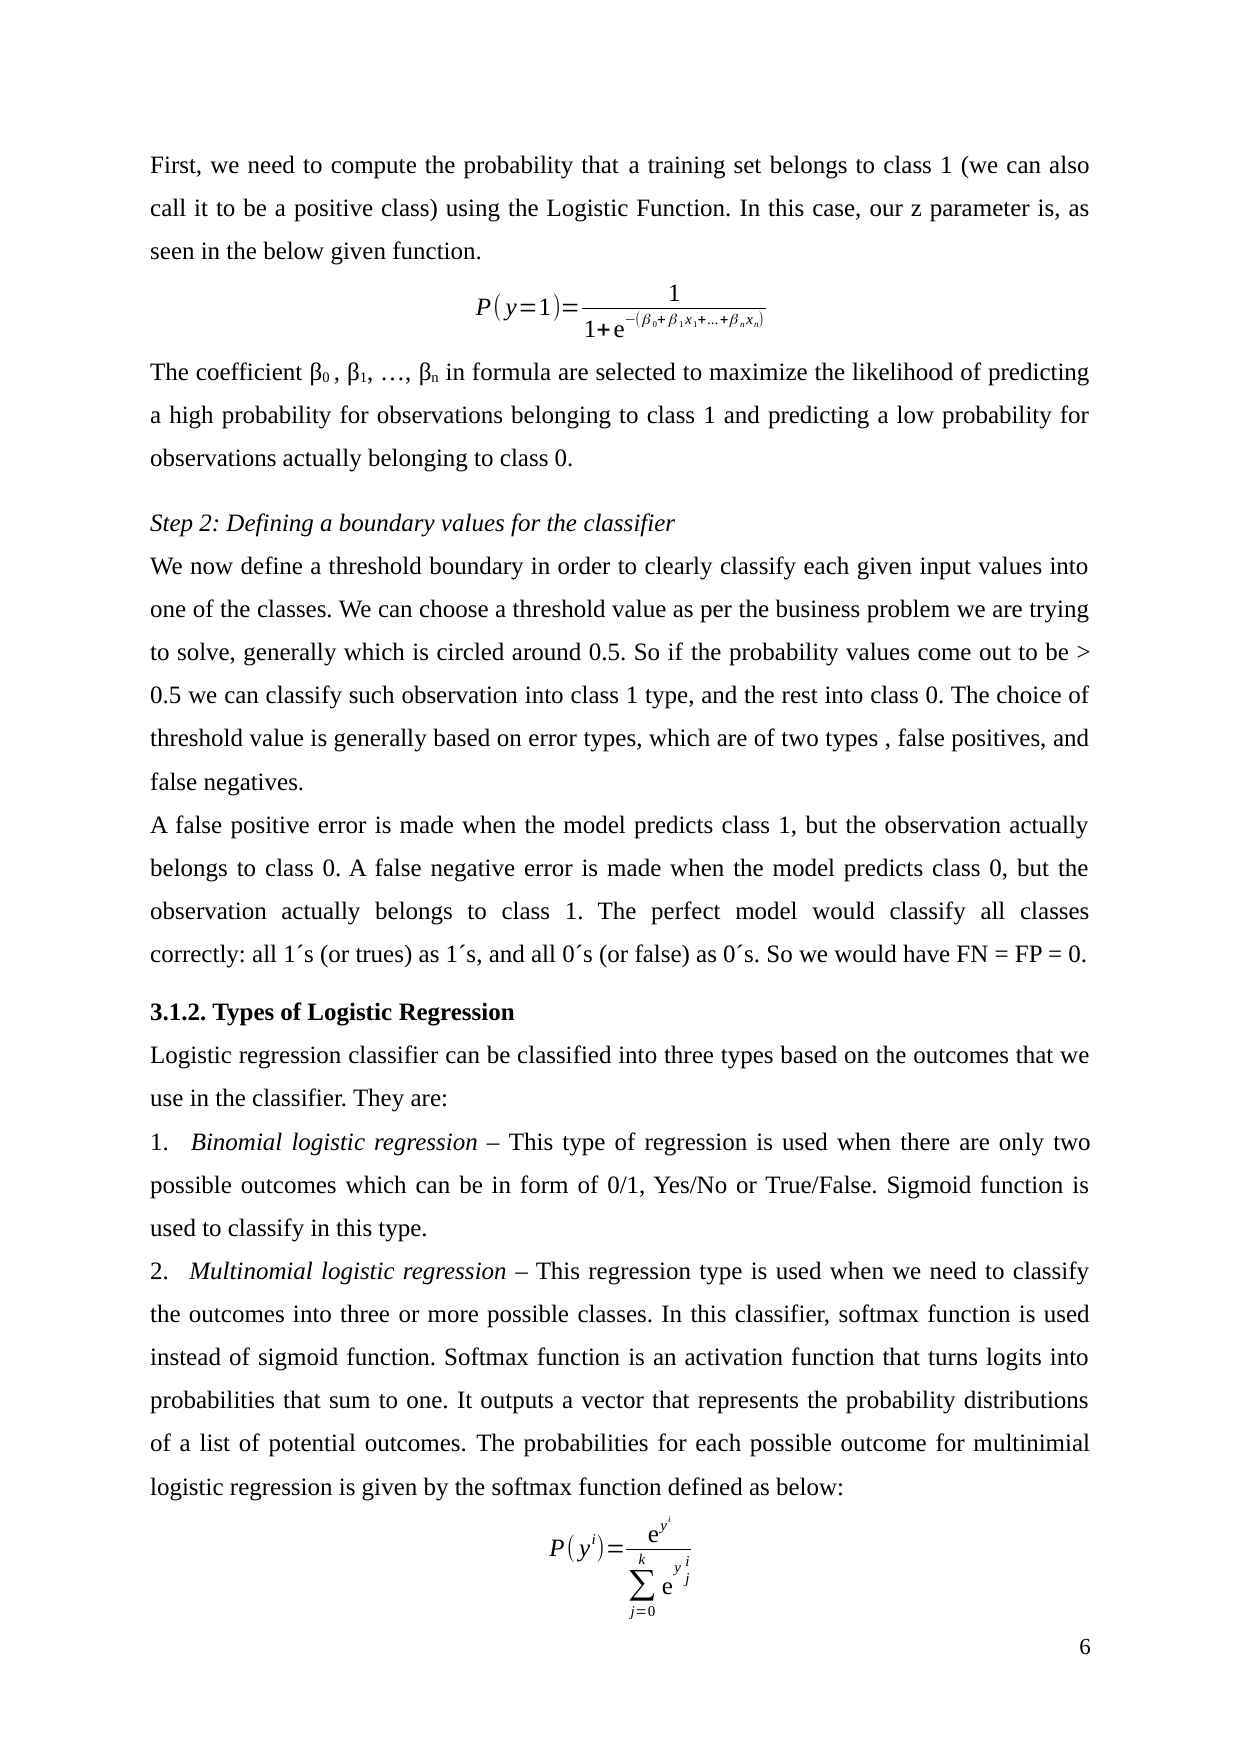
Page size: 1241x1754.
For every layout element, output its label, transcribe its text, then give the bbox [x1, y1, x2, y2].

subtitle 3.1.2. Types of Logistic Regression [150, 997, 1091, 1026]
list Binomial logistic regression – This type of regression is used when there are only two possible outcomes which can be in form of 0/1, Yes/No or True/False. Sigmoid function is used to classify in this type. [150, 1127, 1091, 1242]
text Step 2: Defining a boundary values for the classifier [150, 508, 1091, 537]
text A false positive error is made when the model predicts class 1, but the observation actually belongs to class 0. A false negative error is made when the model predicts class 0, but the observation actually belongs to class 1. The perfect model would classify all classes correctly: all 1´s (or trues) as 1´s, and all 0´s (or false) as 0´s. So we would have FN = FP = 0. [150, 810, 1091, 968]
text Logistic regression classifier can be classified into three types based on the outcomes that we use in the classifier. They are: [150, 1040, 1091, 1112]
text First, we need to compute the probability that a training set belongs to class 1 (we can also call it to be a positive class) using the Logistic Function. In this case, our z parameter is, as seen in the below given function. [150, 150, 1091, 265]
text We now define a threshold boundary in order to clearly classify each given input values into one of the classes. We can choose a threshold value as per the business problem we are trying to solve, generally which is circled around 0.5. So if the probability values come out to be > 0.5 we can classify such observation into class 1 type, and the rest into class 0. The choice of threshold value is generally based on error types, which are of two types , false positives, and false negatives. [150, 551, 1091, 795]
text The coefficient β0 , β1, …, βn in formula are selected to maximize the likelihood of predicting a high probability for observations belonging to class 1 and predicting a low probability for observations actually belonging to class 0. [150, 357, 1091, 472]
list Multinomial logistic regression – This regression type is used when we need to classify the outcomes into three or more possible classes. In this classifier, softmax function is used instead of sigmoid function. Softmax function is an activation function that turns logits into probabilities that sum to one. It outputs a vector that represents the probability distributions of a list of potential outcomes. The probabilities for each possible outcome for multinimial logistic regression is given by the softmax function defined as below: [150, 1256, 1091, 1500]
